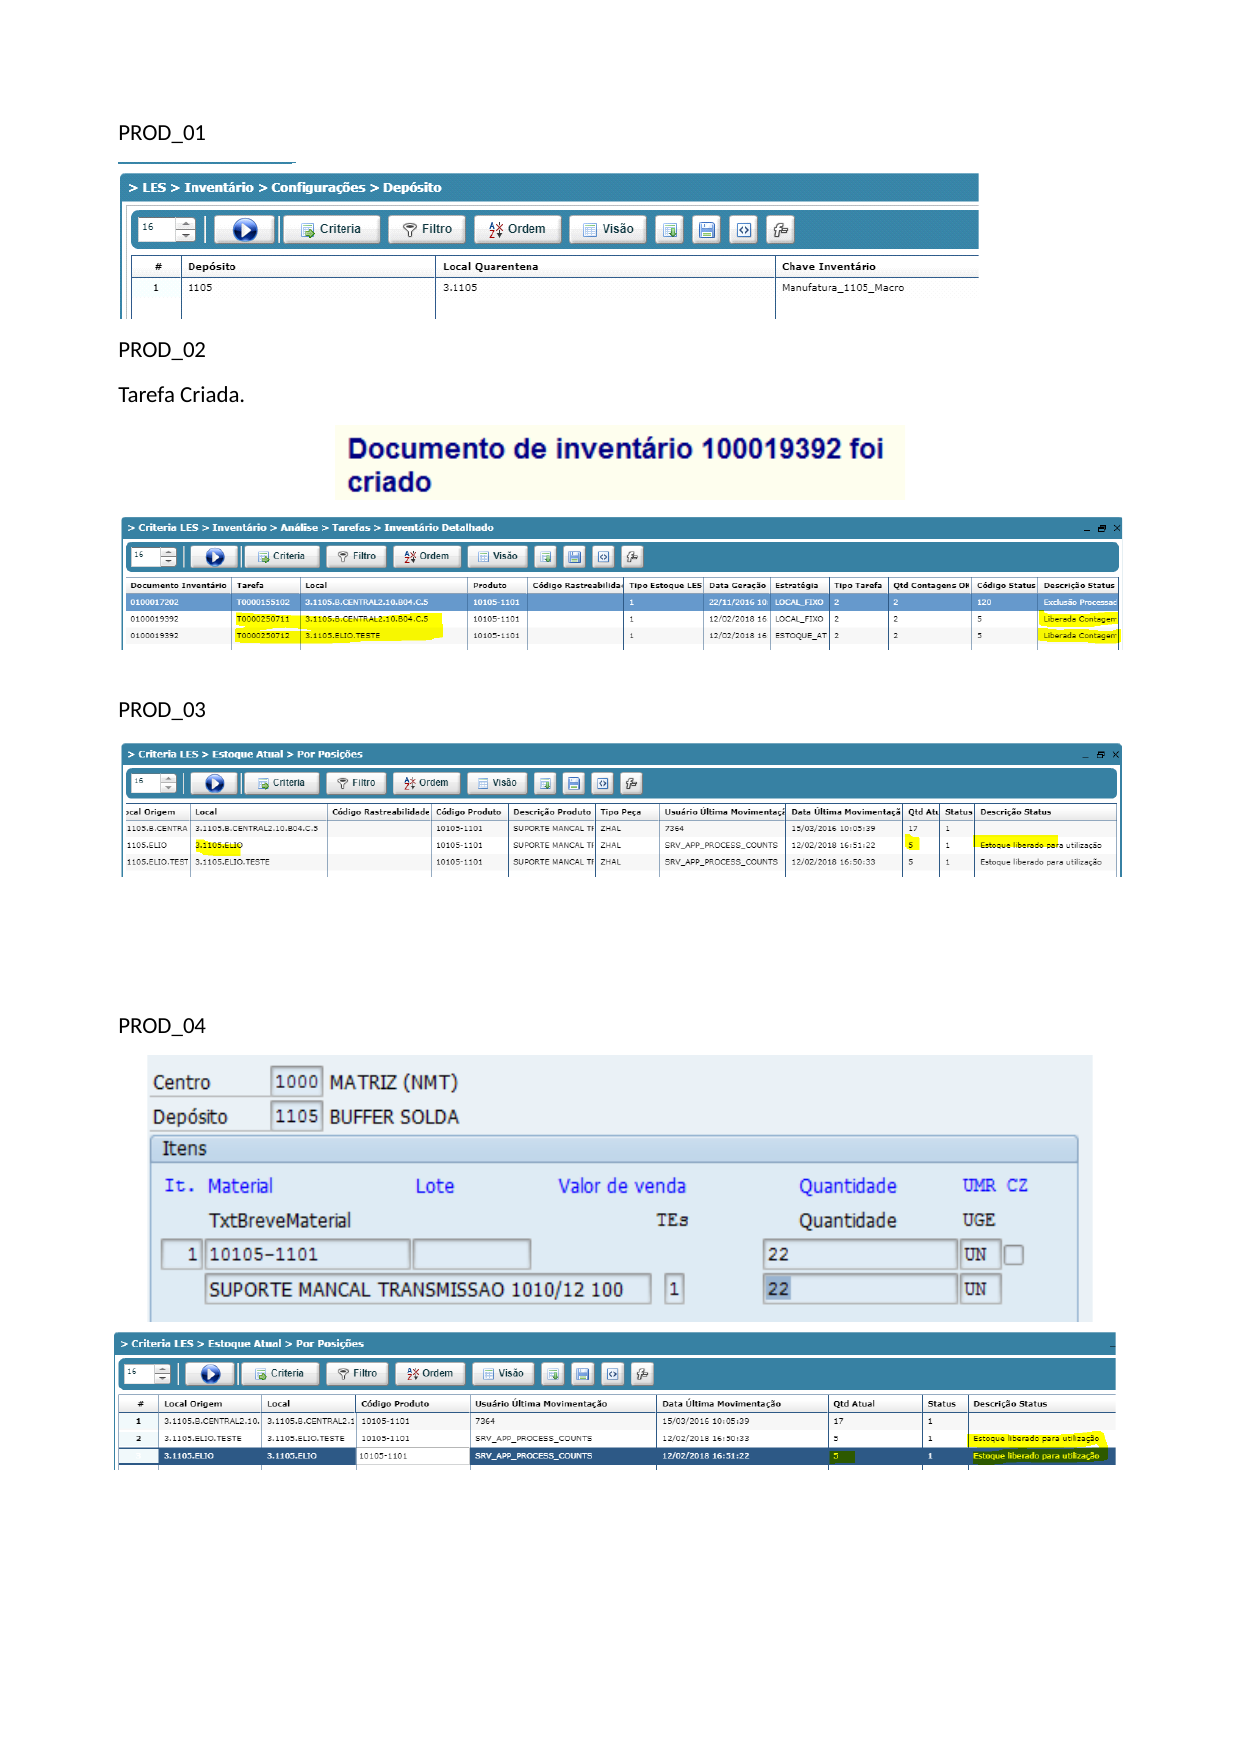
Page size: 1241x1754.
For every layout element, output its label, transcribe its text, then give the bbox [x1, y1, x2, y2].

text Tarefa Criada. [118, 380, 1122, 408]
text PROD_02 [118, 336, 1122, 363]
picture [147, 1055, 1093, 1322]
text PROD_01 [118, 118, 1122, 146]
picture [111, 1331, 1116, 1470]
picture [335, 425, 906, 500]
text PROD_04 [118, 1011, 1122, 1039]
picture [118, 514, 1123, 650]
picture [118, 739, 1123, 877]
text PROD_03 [118, 695, 1122, 723]
